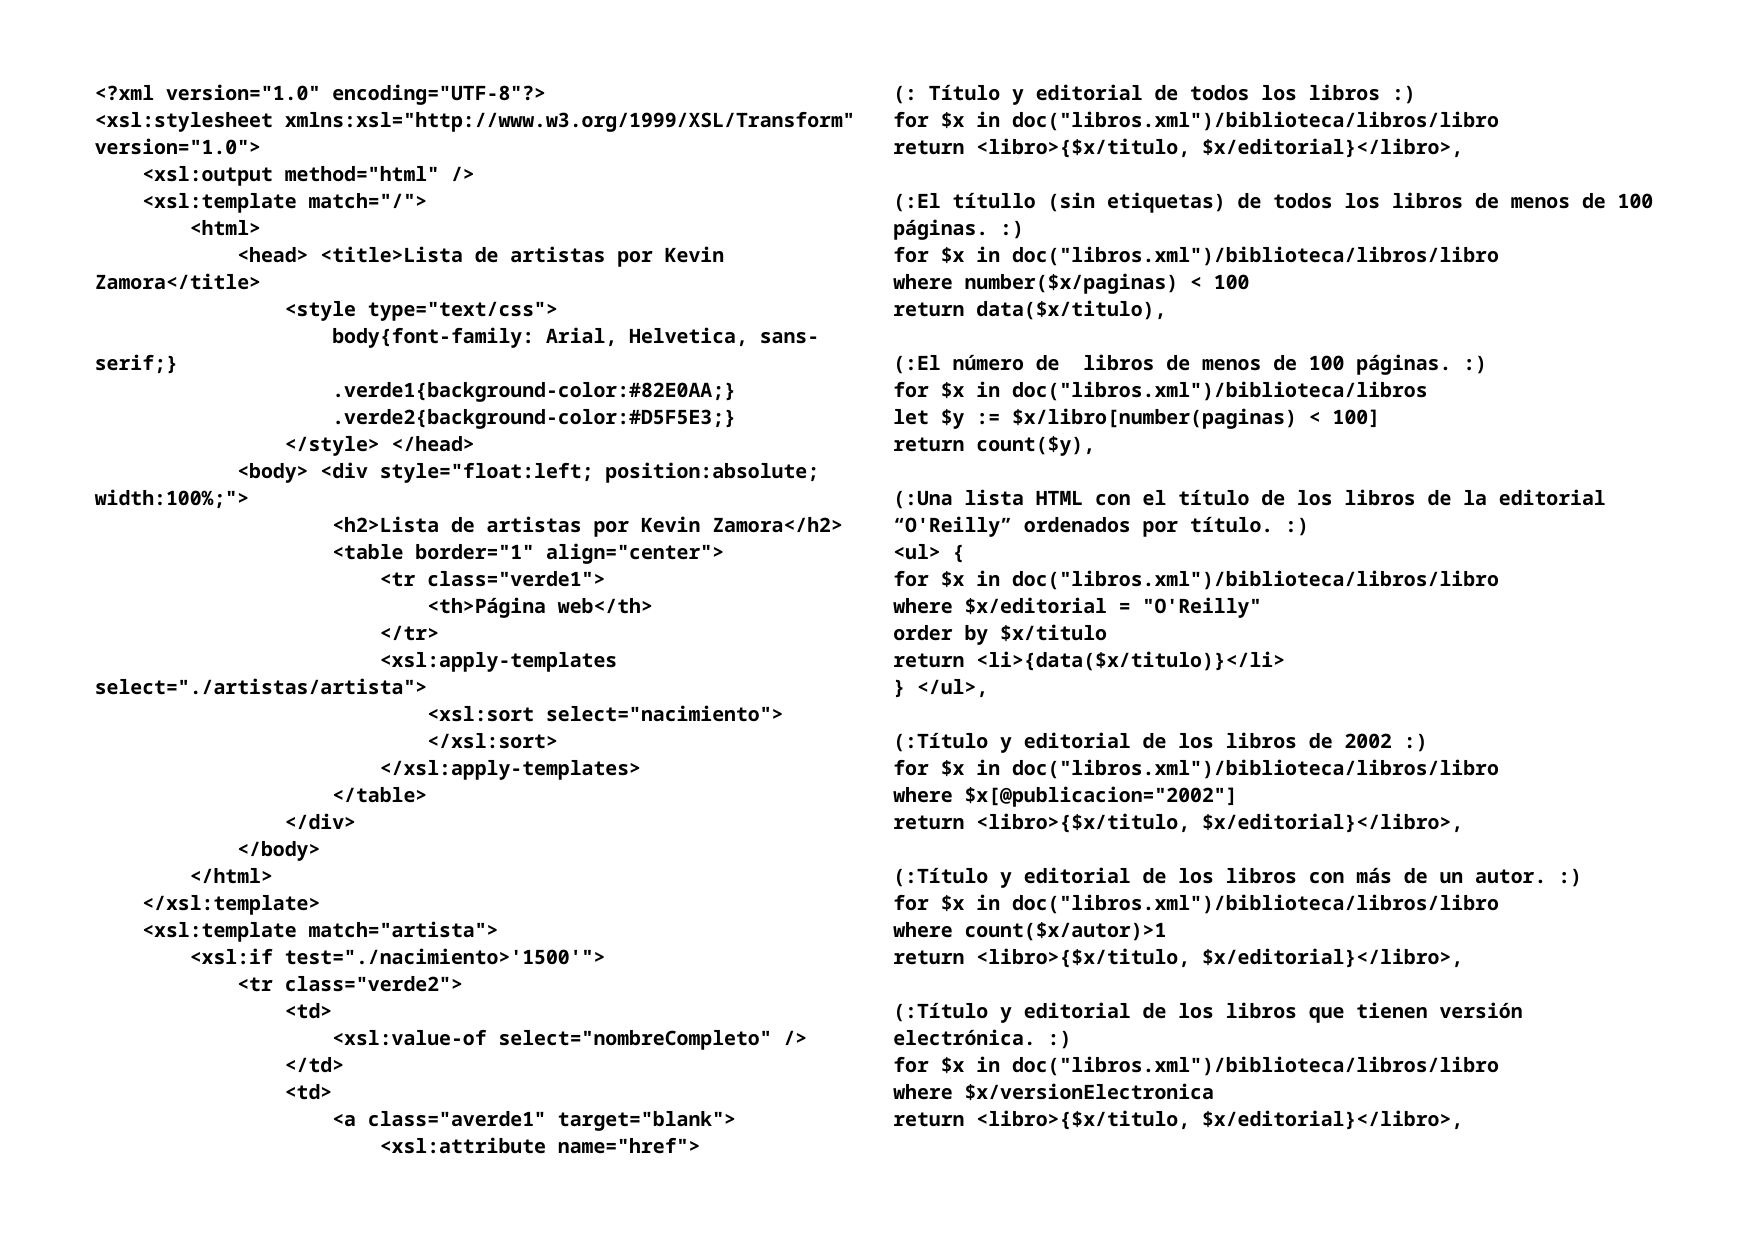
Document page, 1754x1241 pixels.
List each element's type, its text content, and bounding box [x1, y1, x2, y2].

table_header <?xml version="1.0" encoding="UTF-8"?> <xsl:stylesheet xmlns:xsl="http://www.w3.org/1999/XSL/Transform" version="1.0"> <xsl:output method="html" /> <xsl:template match="/"> <html> <head> <title>Lista de artistas por Kevin Zamora</title> <style type="text/css"> body{font-family: Arial, Helvetica, sans-serif;} .verde1{background-color:#82E0AA;} .verde2{background-color:#D5F5E3;} </style> </head> <body> <div style="float:left; position:absolute; width:100%;"> <h2>Lista de artistas por Kevin Zamora</h2> <table border="1" align="center"> <tr class="verde1"> <th>Página web</th> </tr> <xsl:apply-templates select="./artistas/artista"> <xsl:sort select="nacimiento"> </xsl:sort> </xsl:apply-templates> </table> </div> </body> </html> </xsl:template> <xsl:template match="artista"> <xsl:if test="./nacimiento>'1500'"> <tr class="verde2"> <td> <xsl:value-of select="nombreCompleto" /> </td> <td> <a class="averde1" target="blank"> <xsl:attribute name="href"> [95, 80, 877, 1159]
table_header (: Título y editorial de todos los libros :) for $x in doc("libros.xml")/biblioteca/libros/libro return <libro>{$x/titulo, $x/editorial}</libro>, (:El títullo (sin etiquetas) de todos los libros de menos de 100 páginas. :) for $x in doc("libros.xml")/biblioteca/libros/libro where number($x/paginas) < 100 return data($x/titulo), (:El número de libros de menos de 100 páginas. :) for $x in doc("libros.xml")/biblioteca/libros let $y := $x/libro[number(paginas) < 100] return count($y), (:Una lista HTML con el título de los libros de la editorial “O'Reilly” ordenados por título. :) <ul> { for $x in doc("libros.xml")/biblioteca/libros/libro where $x/editorial = "O'Reilly" order by $x/titulo return <li>{data($x/titulo)}</li> } </ul>, (:Título y editorial de los libros de 2002 :) for $x in doc("libros.xml")/biblioteca/libros/libro where $x[@publicacion="2002"] return <libro>{$x/titulo, $x/editorial}</libro>, (:Título y editorial de los libros con más de un autor. :) for $x in doc("libros.xml")/biblioteca/libros/libro where count($x/autor)>1 return <libro>{$x/titulo, $x/editorial}</libro>, (:Título y editorial de los libros que tienen versión electrónica. :) for $x in doc("libros.xml")/biblioteca/libros/libro where $x/versionElectronica return <libro>{$x/titulo, $x/editorial}</libro>, [877, 80, 1659, 1159]
